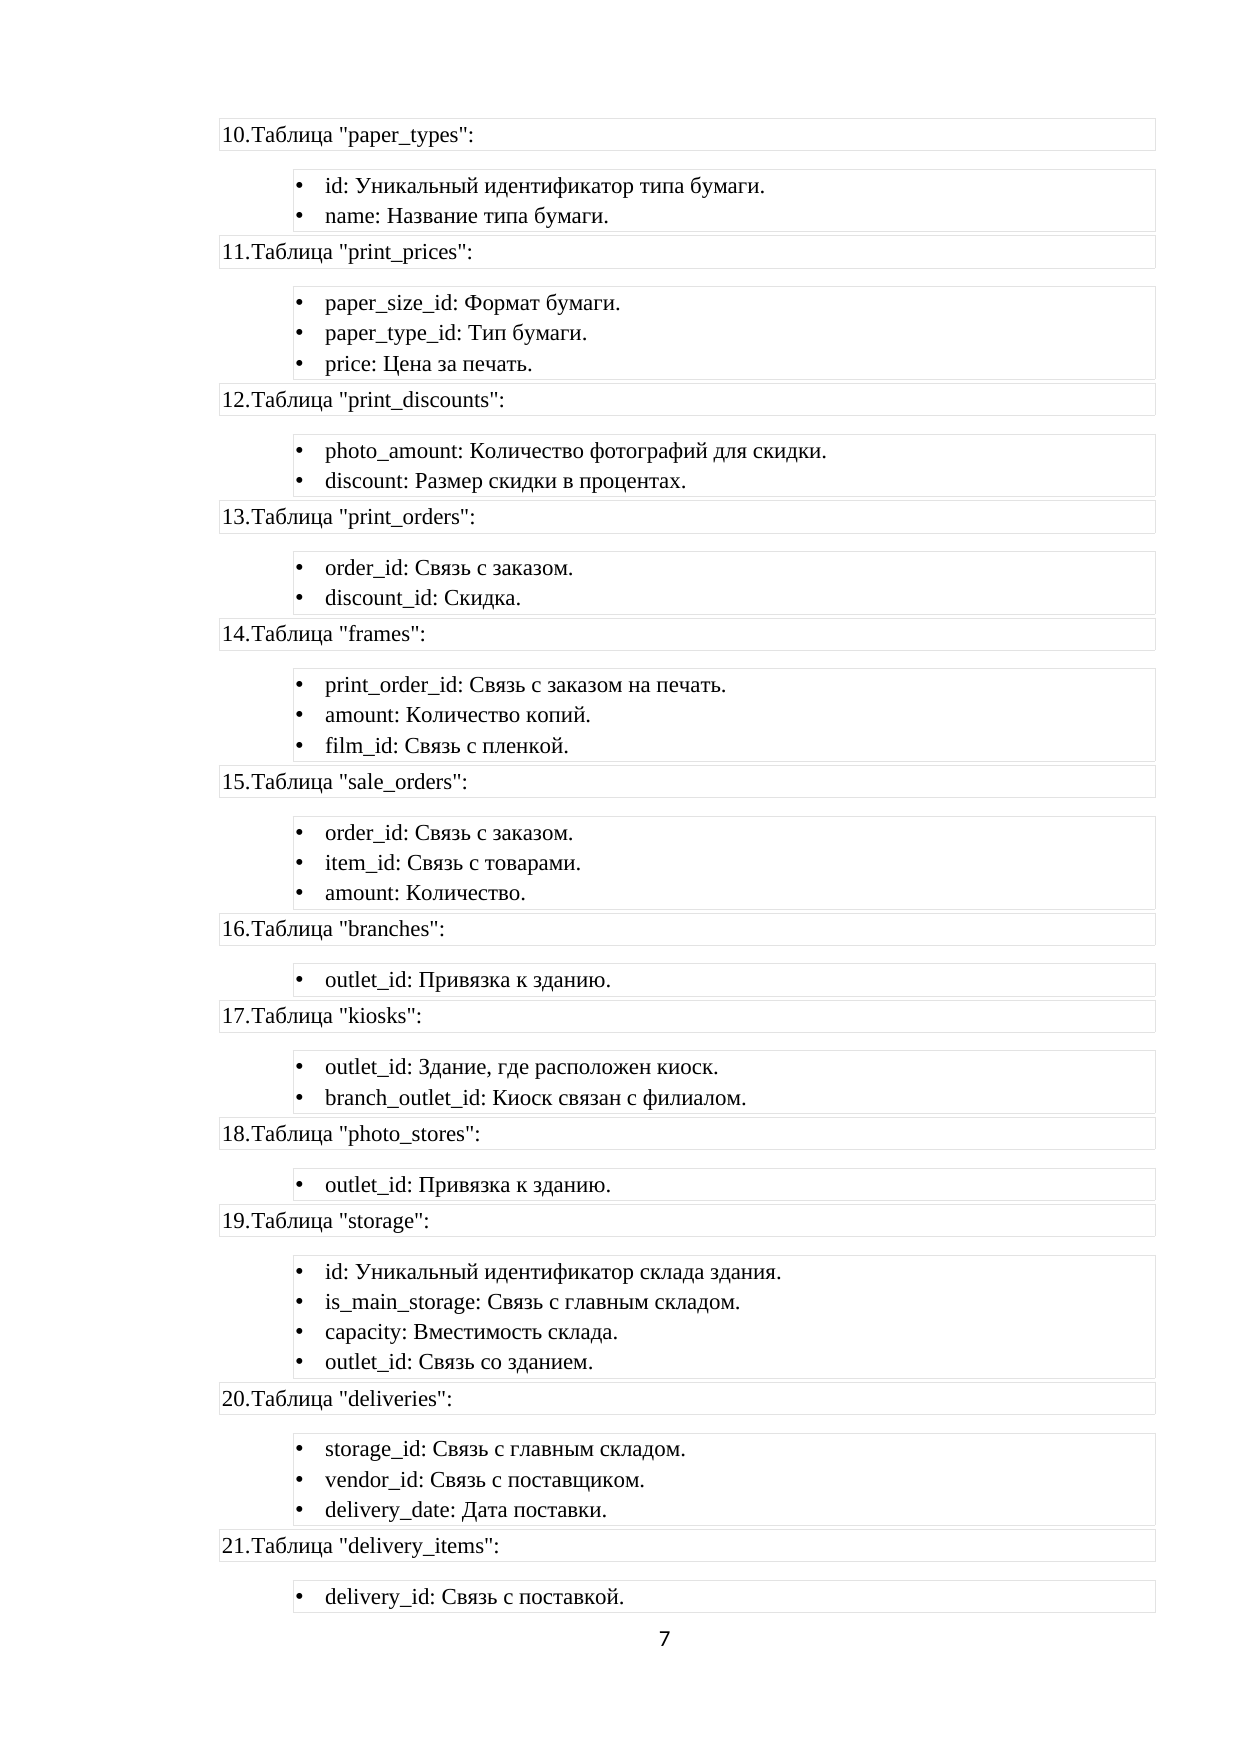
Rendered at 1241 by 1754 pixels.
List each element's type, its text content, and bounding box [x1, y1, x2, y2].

list amount: Количество копий. [294, 698, 1155, 728]
list is_main_storage: Связь с главным складом. [294, 1285, 1155, 1314]
list id: Уникальный идентификатор типа бумаги. [294, 170, 1155, 198]
list Таблица "paper_types": [220, 119, 1155, 150]
list Таблица "delivery_items": [220, 1530, 1155, 1561]
list delivery_id: Связь с поставкой. [294, 1581, 1155, 1612]
list Таблица "print_orders": [220, 501, 1155, 533]
list vendor_id: Связь с поставщиком. [294, 1463, 1155, 1492]
list photo_amount: Количество фотографий для скидки. [294, 435, 1155, 463]
list capacity: Вместимость склада. [294, 1315, 1155, 1344]
list Таблица "print_discounts": [220, 384, 1155, 415]
list Таблица "storage": [220, 1205, 1155, 1236]
list id: Уникальный идентификатор склада здания. [294, 1256, 1155, 1284]
list discount: Размер скидки в процентах. [294, 464, 1155, 496]
list storage_id: Связь с главным складом. [294, 1434, 1155, 1462]
list Таблица "kiosks": [220, 1001, 1155, 1032]
list film_id: Связь с пленкой. [294, 729, 1155, 761]
list discount_id: Скидка. [294, 581, 1155, 614]
list paper_type_id: Тип бумаги. [294, 316, 1155, 346]
list outlet_id: Привязка к зданию. [294, 1169, 1155, 1200]
list order_id: Связь с заказом. [294, 552, 1155, 580]
list name: Название типа бумаги. [294, 199, 1155, 231]
list outlet_id: Здание, где расположен киоск. [294, 1051, 1155, 1080]
list Таблица "branches": [220, 914, 1155, 945]
list outlet_id: Привязка к зданию. [294, 964, 1155, 996]
list Таблица "deliveries": [220, 1383, 1155, 1414]
list item_id: Связь с товарами. [294, 846, 1155, 875]
list Таблица "sale_orders": [220, 766, 1155, 797]
list Таблица "frames": [220, 619, 1155, 650]
list Таблица "print_prices": [220, 236, 1155, 268]
list branch_outlet_id: Киоск связан с филиалом. [294, 1081, 1155, 1113]
list price: Цена за печать. [294, 347, 1155, 379]
list amount: Количество. [294, 876, 1155, 909]
list Таблица "photo_stores": [220, 1118, 1155, 1149]
list paper_size_id: Формат бумаги. [294, 287, 1155, 316]
list delivery_date: Дата поставки. [294, 1493, 1155, 1525]
list outlet_id: Связь со зданием. [294, 1345, 1155, 1378]
list print_order_id: Связь с заказом на печать. [294, 669, 1155, 698]
list order_id: Связь с заказом. [294, 817, 1155, 845]
